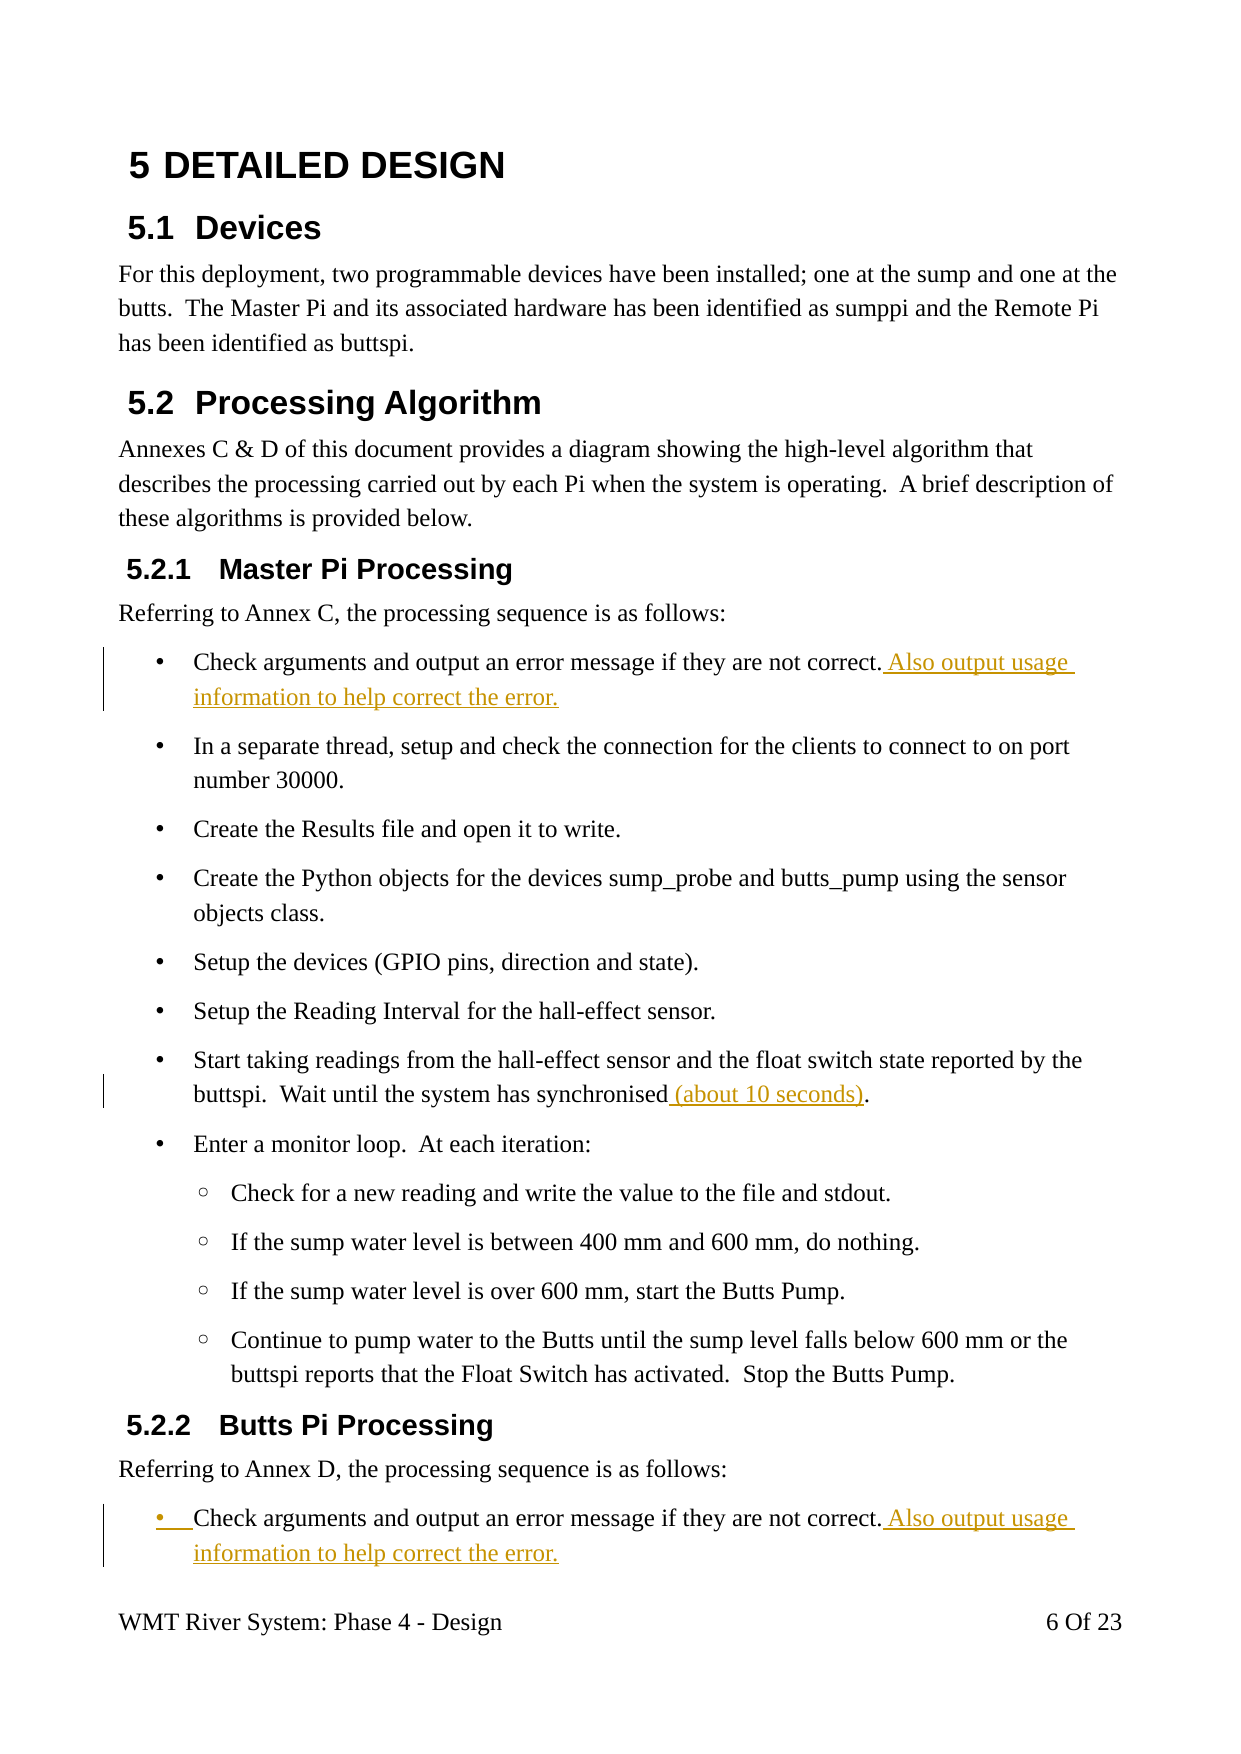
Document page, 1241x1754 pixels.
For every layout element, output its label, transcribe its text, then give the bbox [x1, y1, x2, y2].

list Enter a monitor loop. At each iteration: [156, 1129, 1122, 1157]
list Create the Results file and open it to write. [156, 814, 1122, 843]
list Continue to pump water to the Butts until the sump level falls below 600 mm or the buttspi reports that the Float Switch has activated. Stop the Butts Pump. [193, 1325, 1122, 1388]
subtitle Devices [118, 208, 1122, 246]
list Check for a new reading and write the value to the file and stdout. [193, 1178, 1122, 1206]
list In a separate thread, setup and check the connection for the clients to connect to on port number 30000. [156, 731, 1122, 794]
subtitle DETAILED DESIGN [118, 143, 1122, 187]
list Setup the devices (GPIO pins, direction and state). [156, 947, 1122, 976]
text Referring to Annex C, the processing sequence is as follows: [118, 598, 1122, 627]
subtitle Processing Algorithm [118, 383, 1122, 422]
list If the sump water level is over 600 mm, start the Butts Pump. [193, 1276, 1122, 1304]
text For this deployment, two programmable devices have been installed; one at the sump and one at the butts. The Master Pi and its associated hardware has been identified as sumppi and the Remote Pi has been identified as buttspi. [118, 259, 1122, 356]
list Check arguments and output an error message if they are not correct. Also output usage information to help correct the error. [156, 1503, 1122, 1567]
subtitle Butts Pi Processing [118, 1408, 1122, 1442]
list Setup the Reading Interval for the hall-effect sensor. [156, 996, 1122, 1025]
list Create the Python objects for the devices sump_probe and butts_pump using the sensor objects class. [156, 863, 1122, 927]
text Annexes C & D of this document provides a diagram showing the high-level algorithm that describes the processing carried out by each Pi when the system is operating. A brief description of these algorithms is provided below. [118, 434, 1122, 532]
list If the sump water level is between 400 mm and 600 mm, do nothing. [193, 1227, 1122, 1256]
subtitle Master Pi Processing [118, 552, 1122, 586]
text Referring to Annex D, the processing sequence is as follows: [118, 1454, 1122, 1483]
list Check arguments and output an error message if they are not correct. Also output usage information to help correct the error. [156, 647, 1122, 711]
list Start taking readings from the hall-effect sensor and the float switch state reported by the buttspi. Wait until the system has synchronised (about 10 seconds). [156, 1045, 1122, 1108]
